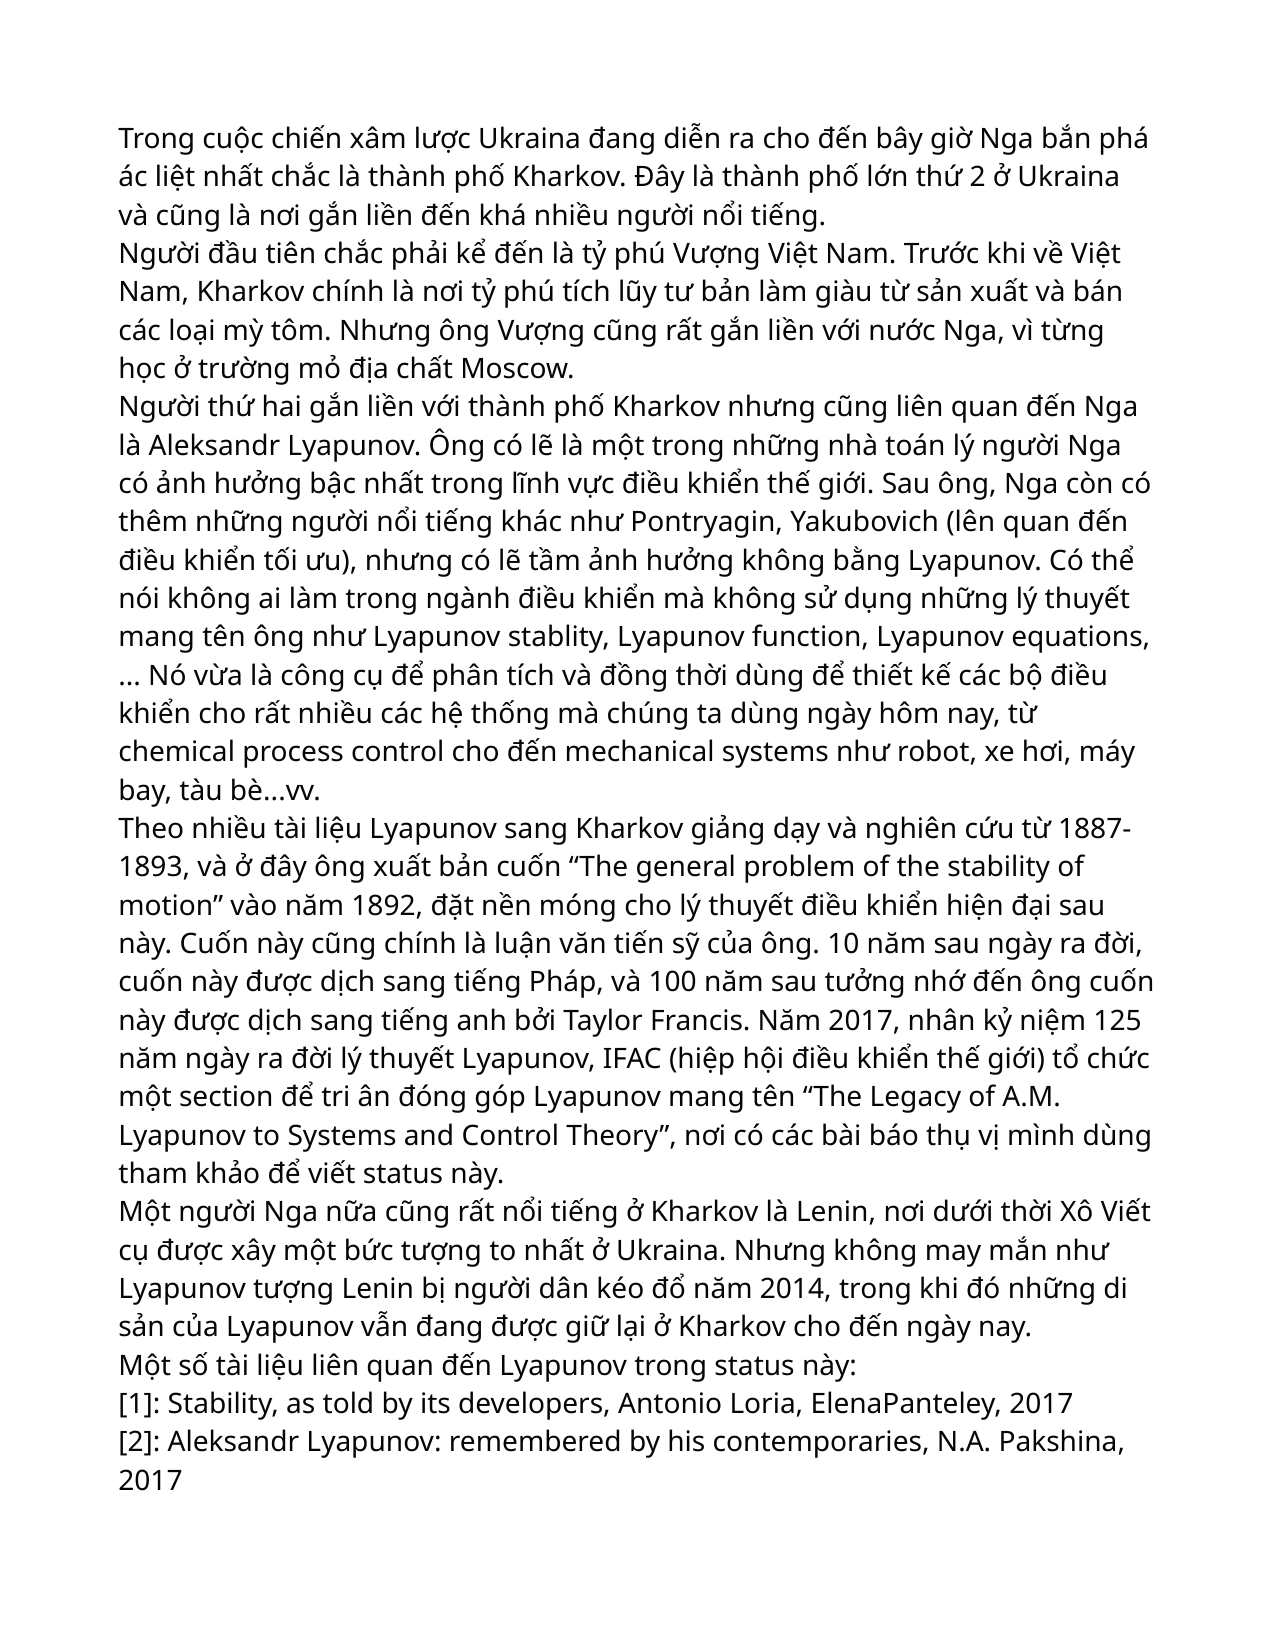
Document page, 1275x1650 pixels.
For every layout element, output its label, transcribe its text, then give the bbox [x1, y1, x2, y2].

text Một người Nga nữa cũng rất nổi tiếng ở Kharkov là Lenin, nơi dưới thời Xô Viết cụ được xây một bức tượng to nhất ở Ukraina. Nhưng không may mắn như Lyapunov tượng Lenin bị người dân kéo đổ năm 2014, trong khi đó những di sản của Lyapunov vẫn đang được giữ lại ở Kharkov cho đến ngày nay. [118, 1191, 1157, 1345]
text Một số tài liệu liên quan đến Lyapunov trong status này: [118, 1345, 1157, 1383]
text [1]: Stability, as told by its developers, Antonio Loria, ElenaPanteley, 2017 [118, 1383, 1157, 1421]
text Người thứ hai gắn liền với thành phố Kharkov nhưng cũng liên quan đến Nga là Aleksandr Lyapunov. Ông có lẽ là một trong những nhà toán lý người Nga có ảnh hưởng bậc nhất trong lĩnh vực điều khiển thế giới. Sau ông, Nga còn có thêm những người nổi tiếng khác như Pontryagin, Yakubovich (lên quan đến điều khiển tối ưu), nhưng có lẽ tầm ảnh hưởng không bằng Lyapunov. Có thể nói không ai làm trong ngành điều khiển mà không sử dụng những lý thuyết mang tên ông như Lyapunov stablity, Lyapunov function, Lyapunov equations, ... Nó vừa là công cụ để phân tích và đồng thời dùng để thiết kế các bộ điều khiển cho rất nhiều các hệ thống mà chúng ta dùng ngày hôm nay, từ chemical process control cho đến mechanical systems như robot, xe hơi, máy bay, tàu bè...vv. [118, 386, 1157, 808]
text [2]: Aleksandr Lyapunov: remembered by his contemporaries, N.A. Pakshina, 2017 [118, 1421, 1157, 1498]
text Người đầu tiên chắc phải kể đến là tỷ phú Vượng Việt Nam. Trước khi về Việt Nam, Kharkov chính là nơi tỷ phú tích lũy tư bản làm giàu từ sản xuất và bán các loại mỳ tôm. Nhưng ông Vượng cũng rất gắn liền với nước Nga, vì từng học ở trường mỏ địa chất Moscow. [118, 233, 1157, 386]
text Theo nhiều tài liệu Lyapunov sang Kharkov giảng dạy và nghiên cứu từ 1887-1893, và ở đây ông xuất bản cuốn “The general problem of the stability of motion” vào năm 1892, đặt nền móng cho lý thuyết điều khiển hiện đại sau này. Cuốn này cũng chính là luận văn tiến sỹ của ông. 10 năm sau ngày ra đời, cuốn này được dịch sang tiếng Pháp, và 100 năm sau tưởng nhớ đến ông cuốn này được dịch sang tiếng anh bởi Taylor Francis. Năm 2017, nhân kỷ niệm 125 năm ngày ra đời lý thuyết Lyapunov, IFAC (hiệp hội điều khiển thế giới) tổ chức một section để tri ân đóng góp Lyapunov mang tên “The Legacy of A.M. Lyapunov to Systems and Control Theory”, nơi có các bài báo thụ vị mình dùng tham khảo để viết status này. [118, 808, 1157, 1191]
text Trong cuộc chiến xâm lược Ukraina đang diễn ra cho đến bây giờ Nga bắn phá ác liệt nhất chắc là thành phố Kharkov. Đây là thành phố lớn thứ 2 ở Ukraina và cũng là nơi gắn liền đến khá nhiều người nổi tiếng. [118, 118, 1157, 233]
